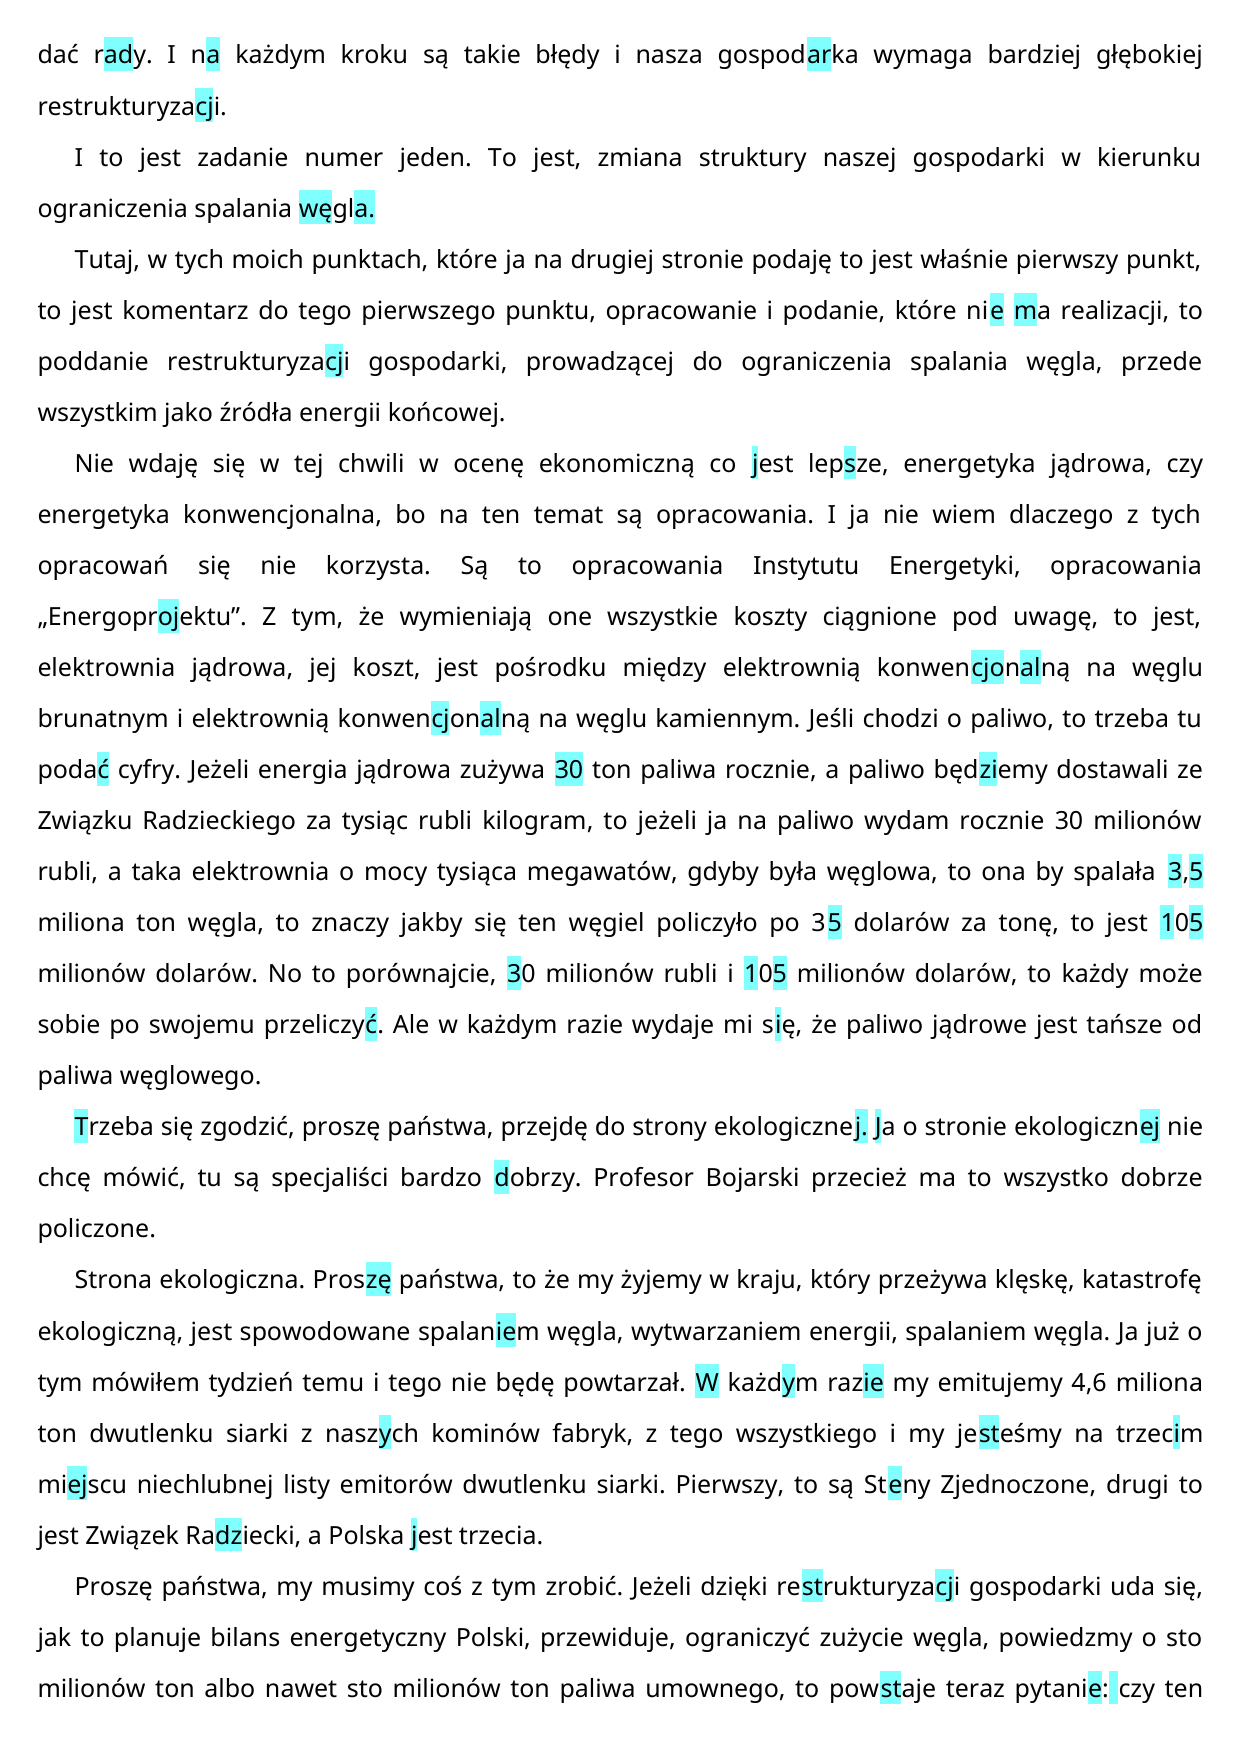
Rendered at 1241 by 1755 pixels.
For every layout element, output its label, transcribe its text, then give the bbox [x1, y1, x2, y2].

text Proszę państwa, my musimy coś z tym zrobić. Jeżeli dzięki restrukturyzacji gospodarki uda się, jak to planuje bilans energetyczny Polski, przewiduje, ograniczyć zużycie węgla, powiedzmy o sto milionów ton albo nawet sto milionów ton paliwa umownego, to powstaje teraz pytanie: czy ten [37, 1568, 1203, 1704]
text Tutaj, w tych moich punktach, które ja na drugiej stronie podaję to jest właśnie pierwszy punkt, to jest komentarz do tego pierwszego punktu, opracowanie i podanie, które nie ma realizacji, to poddanie restrukturyzacji gospodarki, prowadzącej do ograniczenia spalania węgla, przede wszystkim jako źródła energii końcowej. [37, 241, 1203, 428]
text dać rady. I na każdym kroku są takie błędy i nasza gospodarka wymaga bardziej głębokiej restrukturyzacji. [37, 37, 1203, 122]
text Trzeba się zgodzić, proszę państwa, przejdę do strony ekologicznej. Ja o stronie ekologicznej nie chcę mówić, tu są specjaliści bardzo dobrzy. Profesor Bojarski przecież ma to wszystko dobrze policzone. [37, 1109, 1203, 1245]
text I to jest zadanie numer jeden. To jest, zmiana struktury naszej gospodarki w kierunku ograniczenia spalania węgla. [37, 139, 1203, 224]
text Strona ekologiczna. Proszę państwa, to że my żyjemy w kraju, który przeżywa klęskę, katastrofę ekologiczną, jest spowodowane spalaniem węgla, wytwarzaniem energii, spalaniem węgla. Ja już o tym mówiłem tydzień temu i tego nie będę powtarzał. W każdym razie my emitujemy 4,6 miliona ton dwutlenku siarki z naszych kominów fabryk, z tego wszystkiego i my jesteśmy na trzecim miejscu niechlubnej listy emitorów dwutlenku siarki. Pierwszy, to są Steny Zjednoczone, drugi to jest Związek Radziecki, a Polska jest trzecia. [37, 1262, 1203, 1551]
text Nie wdaję się w tej chwili w ocenę ekonomiczną co jest lepsze, energetyka jądrowa, czy energetyka konwencjonalna, bo na ten temat są opracowania. I ja nie wiem dlaczego z tych opracowań się nie korzysta. Są to opracowania Instytutu Energetyki, opracowania „Energoprojektu”. Z tym, że wymieniają one wszystkie koszty ciągnione pod uwagę, to jest, elektrownia jądrowa, jej koszt, jest pośrodku między elektrownią konwencjonalną na węglu brunatnym i elektrownią konwencjonalną na węglu kamiennym. Jeśli chodzi o paliwo, to trzeba tu podać cyfry. Jeżeli energia jądrowa zużywa 30 ton paliwa rocznie, a paliwo będziemy dostawali ze Związku Radzieckiego za tysiąc rubli kilogram, to jeżeli ja na paliwo wydam rocznie 30 milionów rubli, a taka elektrownia o mocy tysiąca megawatów, gdyby była węglowa, to ona by spalała 3,5 miliona ton węgla, to znaczy jakby się ten węgiel policzyło po 35 dolarów za tonę, to jest 105 milionów dolarów. No to porównajcie, 30 milionów rubli i 105 milionów dolarów, to każdy może sobie po swojemu przeliczyć. Ale w każdym razie wydaje mi się, że paliwo jądrowe jest tańsze od paliwa węglowego. [37, 446, 1203, 1092]
